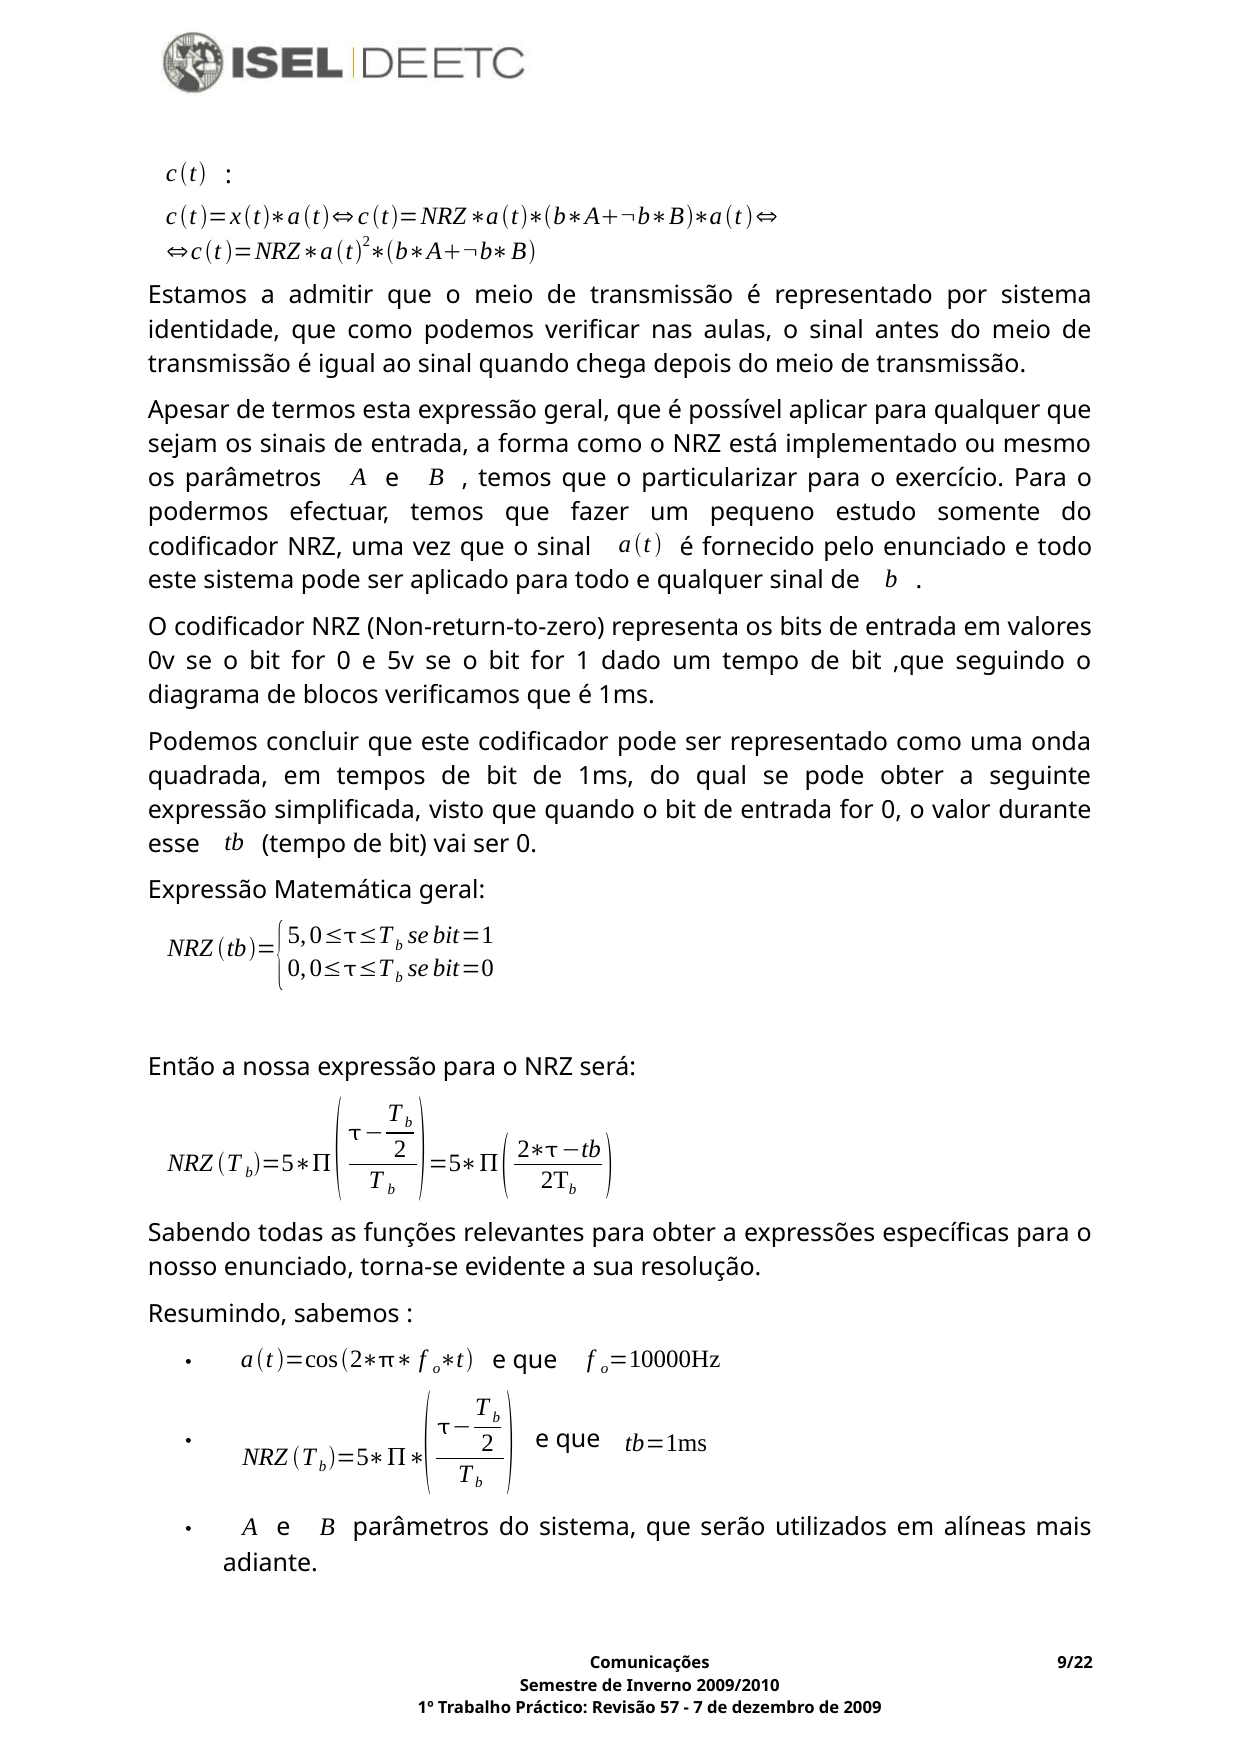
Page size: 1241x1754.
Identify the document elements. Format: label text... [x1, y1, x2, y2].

list e que [185, 1389, 1093, 1496]
text Sabendo todas as funções relevantes para obter a expressões específicas para o nosso enunciado, torna-se evidente a sua resolução. [148, 1215, 1093, 1283]
text Apesar de termos esta expressão geral, que é possível aplicar para qualquer que sejam os sinais de entrada, a forma como o NRZ está implementado ou mesmo os parâmetros e , temos que o particularizar para o exercício. Para o podermos efectuar, temos que fazer um pequeno estudo somente do codificador NRZ, uma vez que o sinal é fornecido pelo enunciado e todo este sistema pode ser aplicado para todo e qualquer sinal de . [148, 392, 1093, 596]
picture [153, 17, 555, 118]
text Expressão Matemática geral: [148, 872, 1093, 906]
text Estamos a admitir que o meio de transmissão é representado por sistema identidade, que como podemos verificar nas aulas, o sinal antes do meio de transmissão é igual ao sinal quando chega depois do meio de transmissão. [148, 277, 1093, 379]
list e que [185, 1342, 1093, 1377]
text Então a nossa expressão para o NRZ será: [148, 1048, 1093, 1082]
text O codificador NRZ (Non-return-to-zero) representa os bits de entrada em valores 0v se o bit for 0 e 5v se o bit for 1 dado um tempo de bit ,que seguindo o diagrama de blocos verificamos que é 1ms. [148, 609, 1093, 711]
text Uma vez identificado a expressão de facilmente obtemos a expressão de : [148, 156, 1093, 190]
text Podemos concluir que este codificador pode ser representado como uma onda quadrada, em tempos de bit de 1ms, do qual se pode obter a seguinte expressão simplificada, visto que quando o bit de entrada for 0, o valor durante esse (tempo de bit) vai ser 0. [148, 723, 1093, 860]
text Resumindo, sabemos : [148, 1295, 1093, 1329]
list e parâmetros do sistema, que serão utilizados em alíneas mais adiante. [185, 1509, 1093, 1577]
